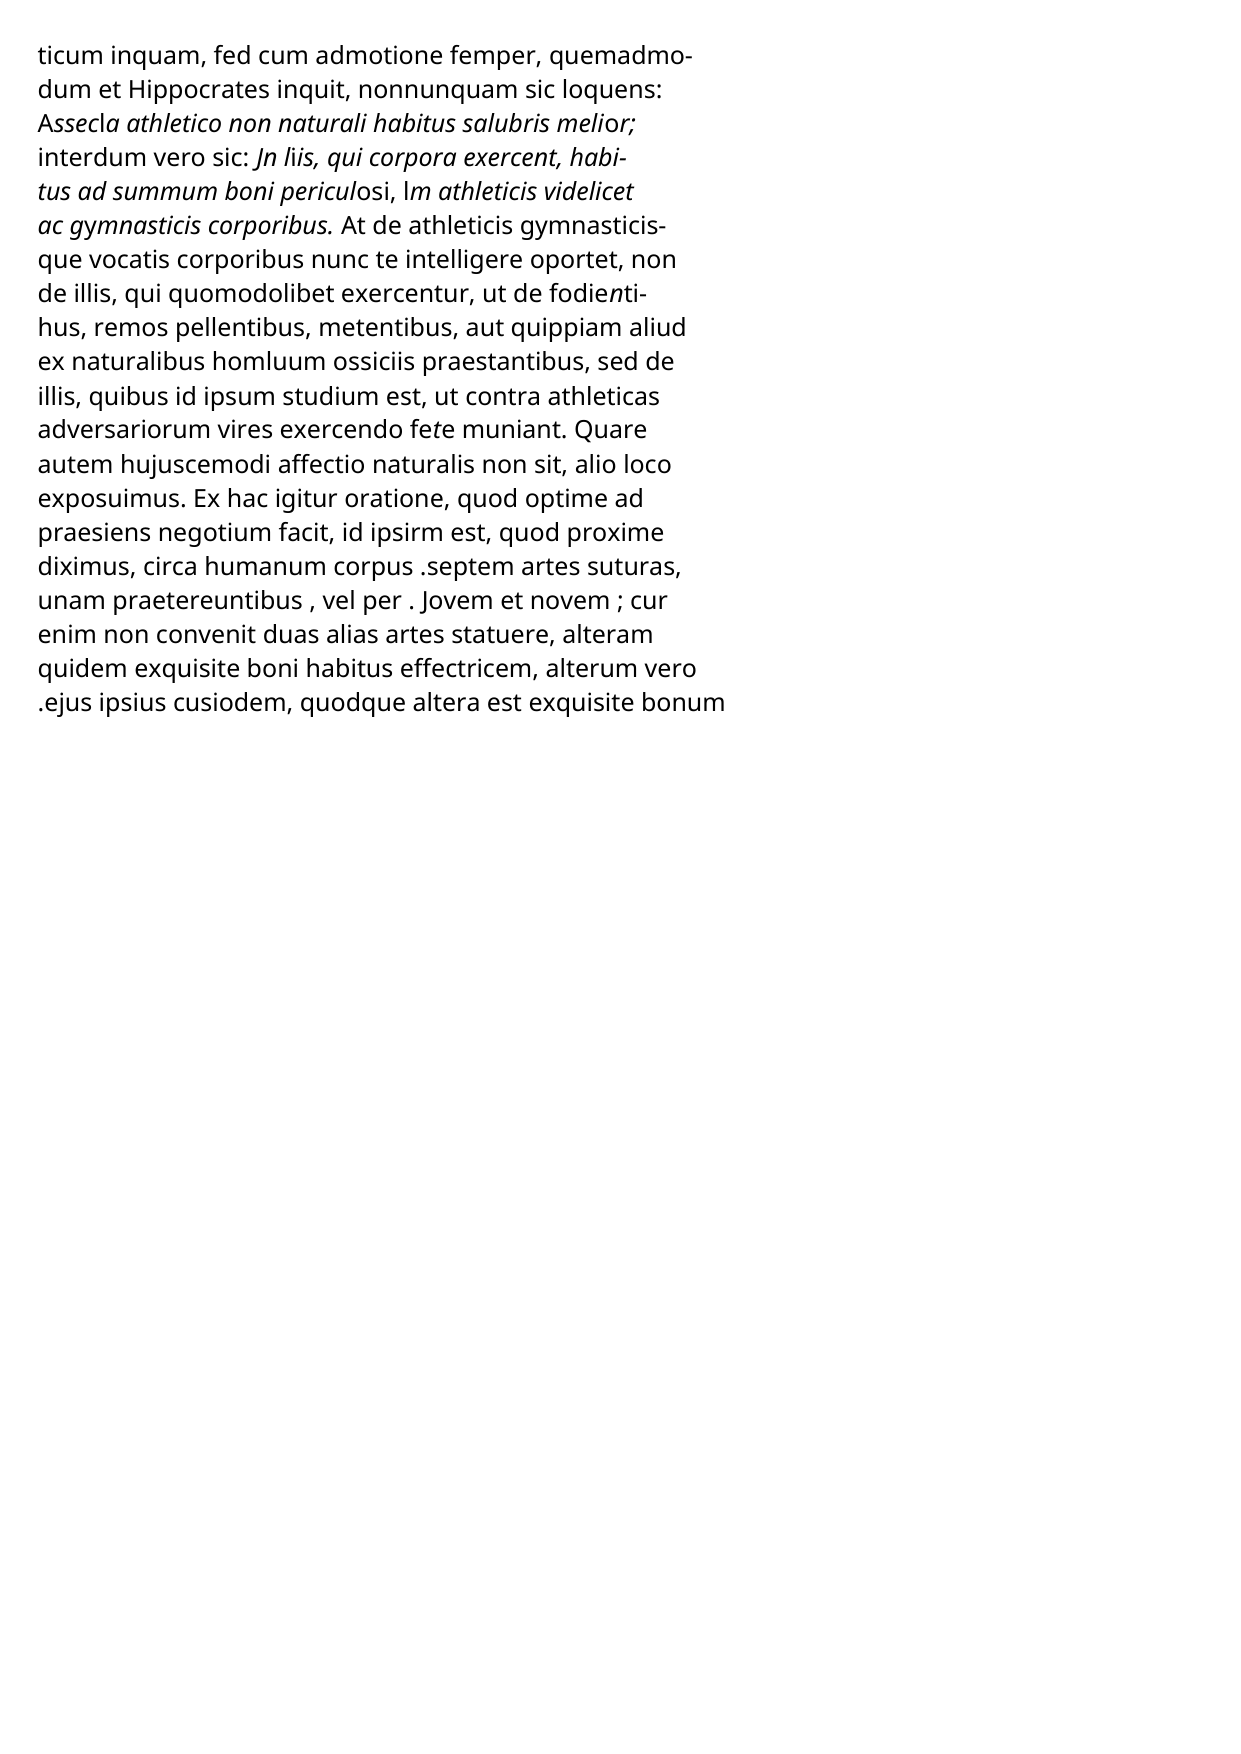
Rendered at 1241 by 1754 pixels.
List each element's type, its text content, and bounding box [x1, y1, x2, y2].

text ticum inquam, fed cum admotione femper, quemadmo- dum et Hippocrates inquit, nonnunquam sic loquens: Assecla athletico non naturali habitus salubris melior; interdum vero sic: Jn liis, qui corpora exercent, habi- tus ad summum boni periculosi, lm athleticis videlicet ac gymnasticis corporibus. At de athleticis gymnasticis- que vocatis corporibus nunc te intelligere oportet, non de illis, qui quomodolibet exercentur, ut de fodienti- hus, remos pellentibus, metentibus, aut quippiam aliud ex naturalibus homluum ossiciis praestantibus, sed de illis, quibus id ipsum studium est, ut contra athleticas adversariorum vires exercendo fete muniant. Quare autem hujuscemodi affectio naturalis non sit, alio loco exposuimus. Ex hac igitur oratione, quod optime ad praesiens negotium facit, id ipsirm est, quod proxime diximus, circa humanum corpus .septem artes suturas, unam praetereuntibus , vel per . Jovem et novem ; cur enim non convenit duas alias artes statuere, alteram quidem exquisite boni habitus effectricem, alterum vero .ejus ipsius cusiodem, quodque altera est exquisite bonum [37, 37, 1203, 719]
